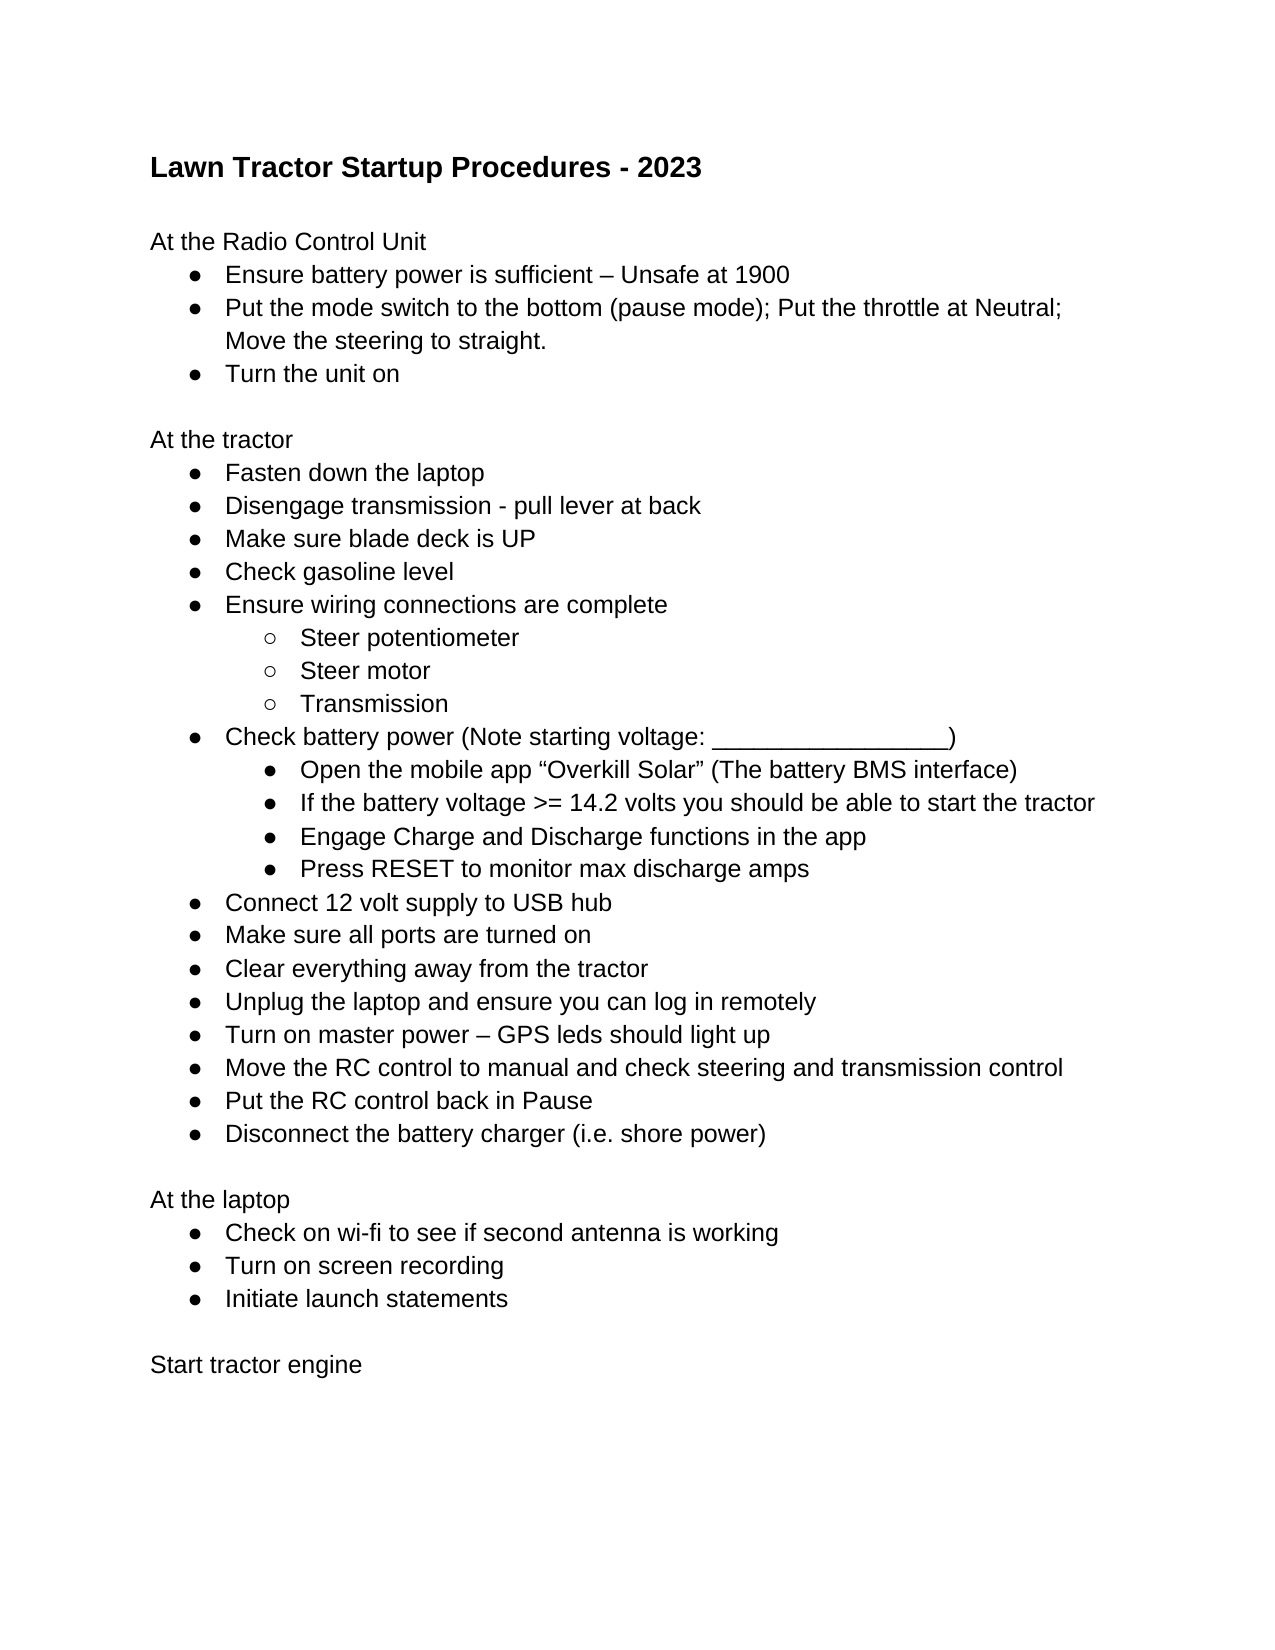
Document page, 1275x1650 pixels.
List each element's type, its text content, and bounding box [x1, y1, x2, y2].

list Connect 12 volt supply to USB hub [187, 887, 1125, 916]
list Put the mode switch to the bottom (pause mode); Put the throttle at Neutral; Move the steering to straight. [187, 293, 1125, 355]
list If the battery voltage >= 14.2 volts you should be able to start the tractor [262, 788, 1125, 817]
list Turn the unit on [187, 359, 1125, 388]
list Check on wi-fi to see if second antenna is working [187, 1218, 1125, 1246]
list Disconnect the battery charger (i.e. shore power) [187, 1119, 1125, 1147]
list Steer potentiometer [262, 623, 1125, 652]
list Unplug the laptop and ensure you can log in remotely [187, 987, 1125, 1015]
text Lawn Tractor Startup Procedures - 2023 [150, 150, 1125, 183]
list Turn on master power – GPS leds should light up [187, 1019, 1125, 1048]
list Disengage transmission - pull lever at back [187, 491, 1125, 520]
list Check battery power (Note starting voltage: _________________) [187, 722, 1125, 751]
list Turn on screen recording [187, 1251, 1125, 1279]
list Check gasoline level [187, 557, 1125, 586]
text At the Radio Control Unit [150, 227, 1125, 256]
list Ensure battery power is sufficient – Unsafe at 1900 [187, 260, 1125, 289]
list Make sure blade deck is UP [187, 524, 1125, 553]
text At the tractor [150, 425, 1125, 454]
text At the laptop [150, 1185, 1125, 1213]
list Ensure wiring connections are complete [187, 590, 1125, 619]
list Press RESET to monitor max discharge amps [262, 854, 1125, 883]
list Initiate launch statements [187, 1284, 1125, 1312]
list Make sure all ports are turned on [187, 921, 1125, 949]
list Transmission [262, 689, 1125, 718]
list Move the RC control to manual and check steering and transmission control [187, 1053, 1125, 1081]
list Open the mobile app “Overkill Solar” (The battery BMS interface) [262, 755, 1125, 784]
list Steer motor [262, 656, 1125, 685]
list Clear everything away from the tractor [187, 953, 1125, 982]
list Engage Charge and Discharge functions in the app [262, 821, 1125, 850]
text Start tractor engine [150, 1350, 1125, 1378]
list Put the RC control back in Pause [187, 1086, 1125, 1114]
list Fasten down the laptop [187, 458, 1125, 487]
